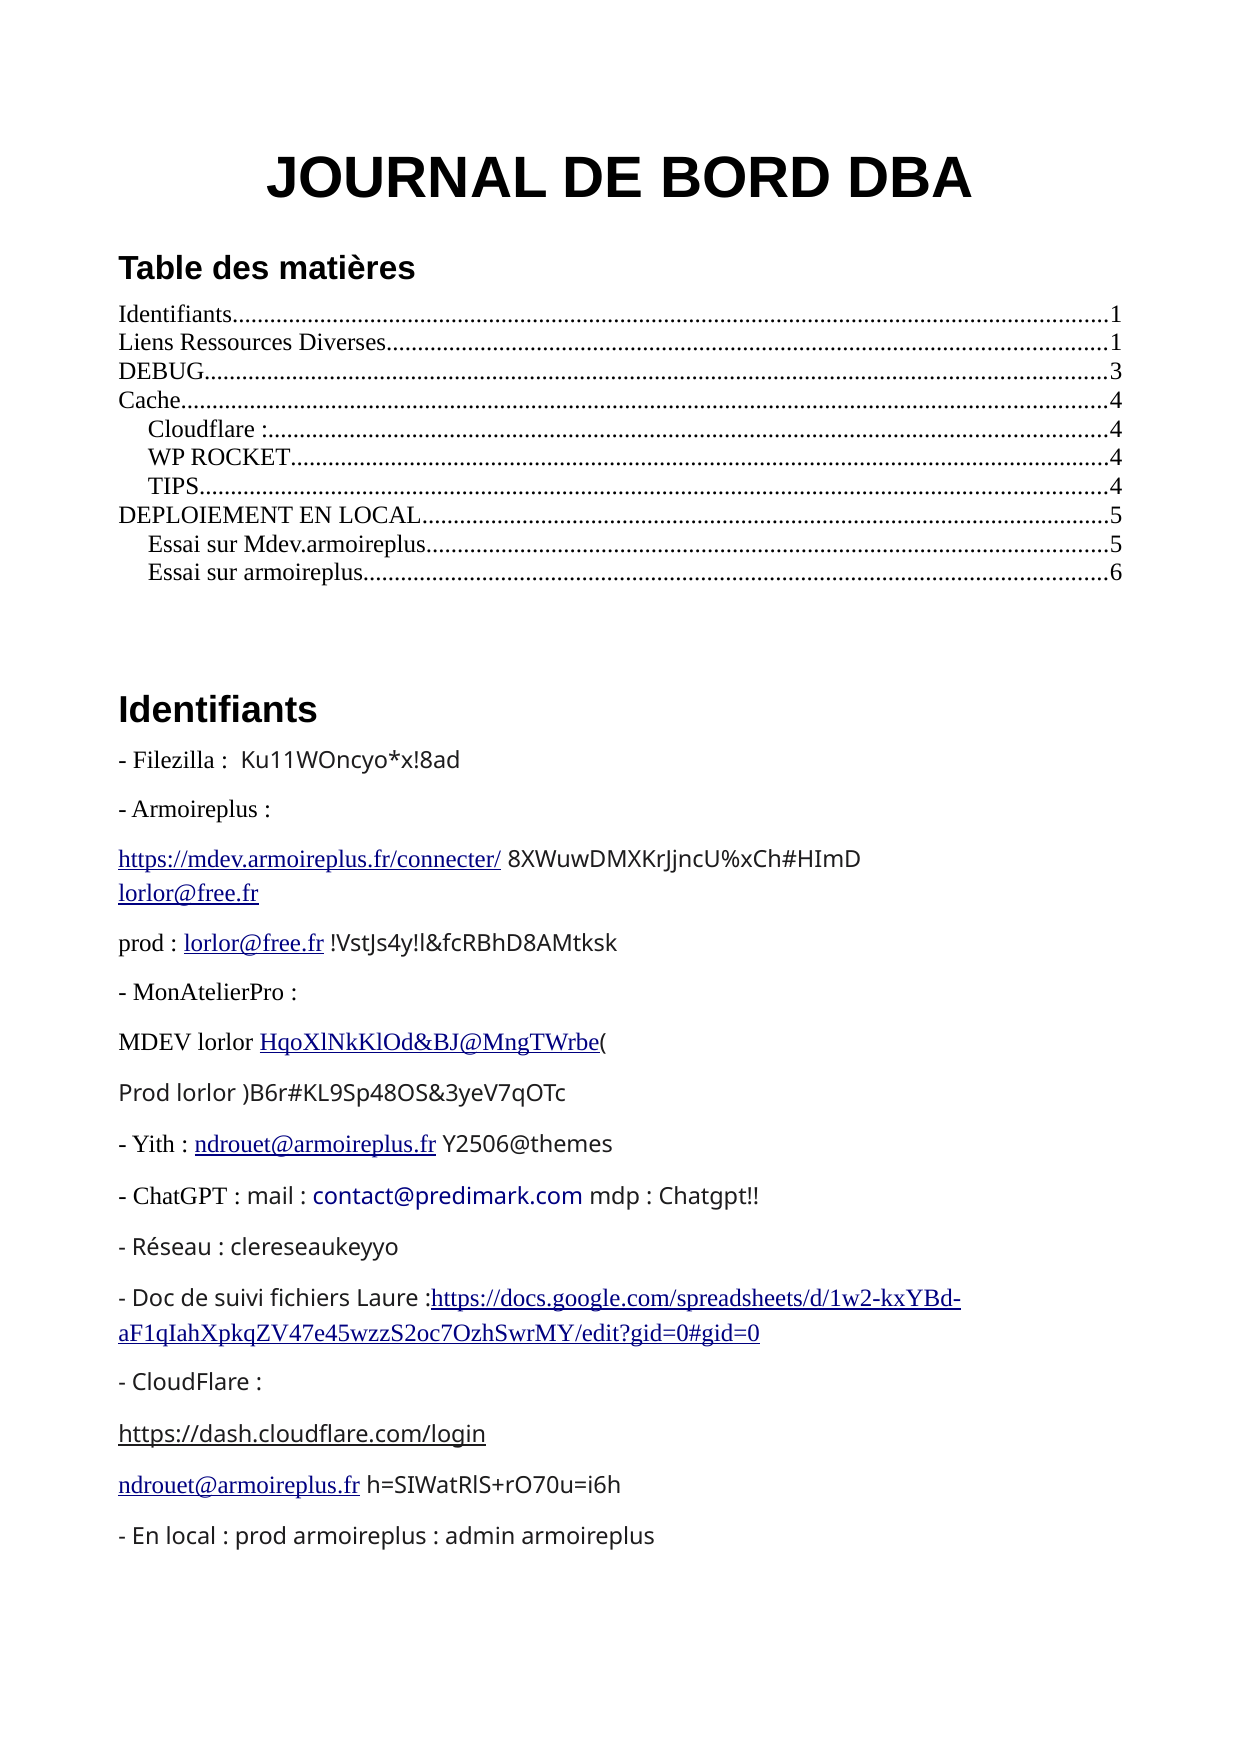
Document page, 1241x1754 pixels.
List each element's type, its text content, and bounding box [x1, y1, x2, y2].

text - Doc de suivi fichiers Laure :https://docs.google.com/spreadsheets/d/1w2-kxYBd-aF1qIahXpkqZV47e45wzzS2oc7OzhSwrMY/edit?gid=0#gid=0 [118, 1282, 1122, 1347]
text - En local : prod armoireplus : admin armoireplus [118, 1519, 1122, 1552]
text - Réseau : clereseaukeyyo [118, 1230, 1122, 1262]
text ndrouet@armoireplus.fr h=SIWatRlS+rO70u=i6h [118, 1468, 1122, 1500]
text MDEV lorlor HqoXlNkKlOd&BJ@MngTWrbe( [118, 1025, 1122, 1057]
text https://dash.cloudflare.com/login [118, 1417, 1122, 1449]
text DEBUG 3 [118, 356, 1122, 385]
text Identifiants 1 [118, 299, 1122, 327]
text Prod lorlor )B6r#KL9Sp48OS&3yeV7qOTc [118, 1076, 1122, 1108]
text Liens Ressources Diverses 1 [118, 327, 1122, 356]
text - Armoireplus : [118, 794, 1122, 823]
title JOURNAL DE BORD DBA [118, 143, 1122, 210]
text Cloudflare : 4 [148, 414, 1122, 442]
text DEPLOIEMENT EN LOCAL 5 [118, 500, 1122, 529]
text https://mdev.armoireplus.fr/connecter/ 8XWuwDMXKrJjncU%xCh#HImD lorlor@free.fr [118, 842, 1122, 907]
text prod : lorlor@free.fr !VstJs4y!l&fcRBhD8AMtksk [118, 926, 1122, 958]
text - ChatGPT : mail : contact@predimark.com mdp : Chatgpt!! [118, 1179, 1122, 1211]
text WP ROCKET 4 [148, 442, 1122, 471]
text - CloudFlare : [118, 1366, 1122, 1397]
text Essai sur armoireplus 6 [148, 557, 1122, 586]
text - MonAtelierPro : [118, 977, 1122, 1006]
text - Yith : ndrouet@armoireplus.fr Y2506@themes [118, 1128, 1122, 1159]
subtitle Identifiants [118, 687, 1122, 731]
text Cache 4 [118, 385, 1122, 414]
text TIPS 4 [148, 471, 1122, 500]
subtitle Table des matières [118, 248, 1122, 286]
text Essai sur Mdev.armoireplus 5 [148, 529, 1122, 557]
text - Filezilla : Ku11WOncyo*x!8ad [118, 743, 1122, 775]
